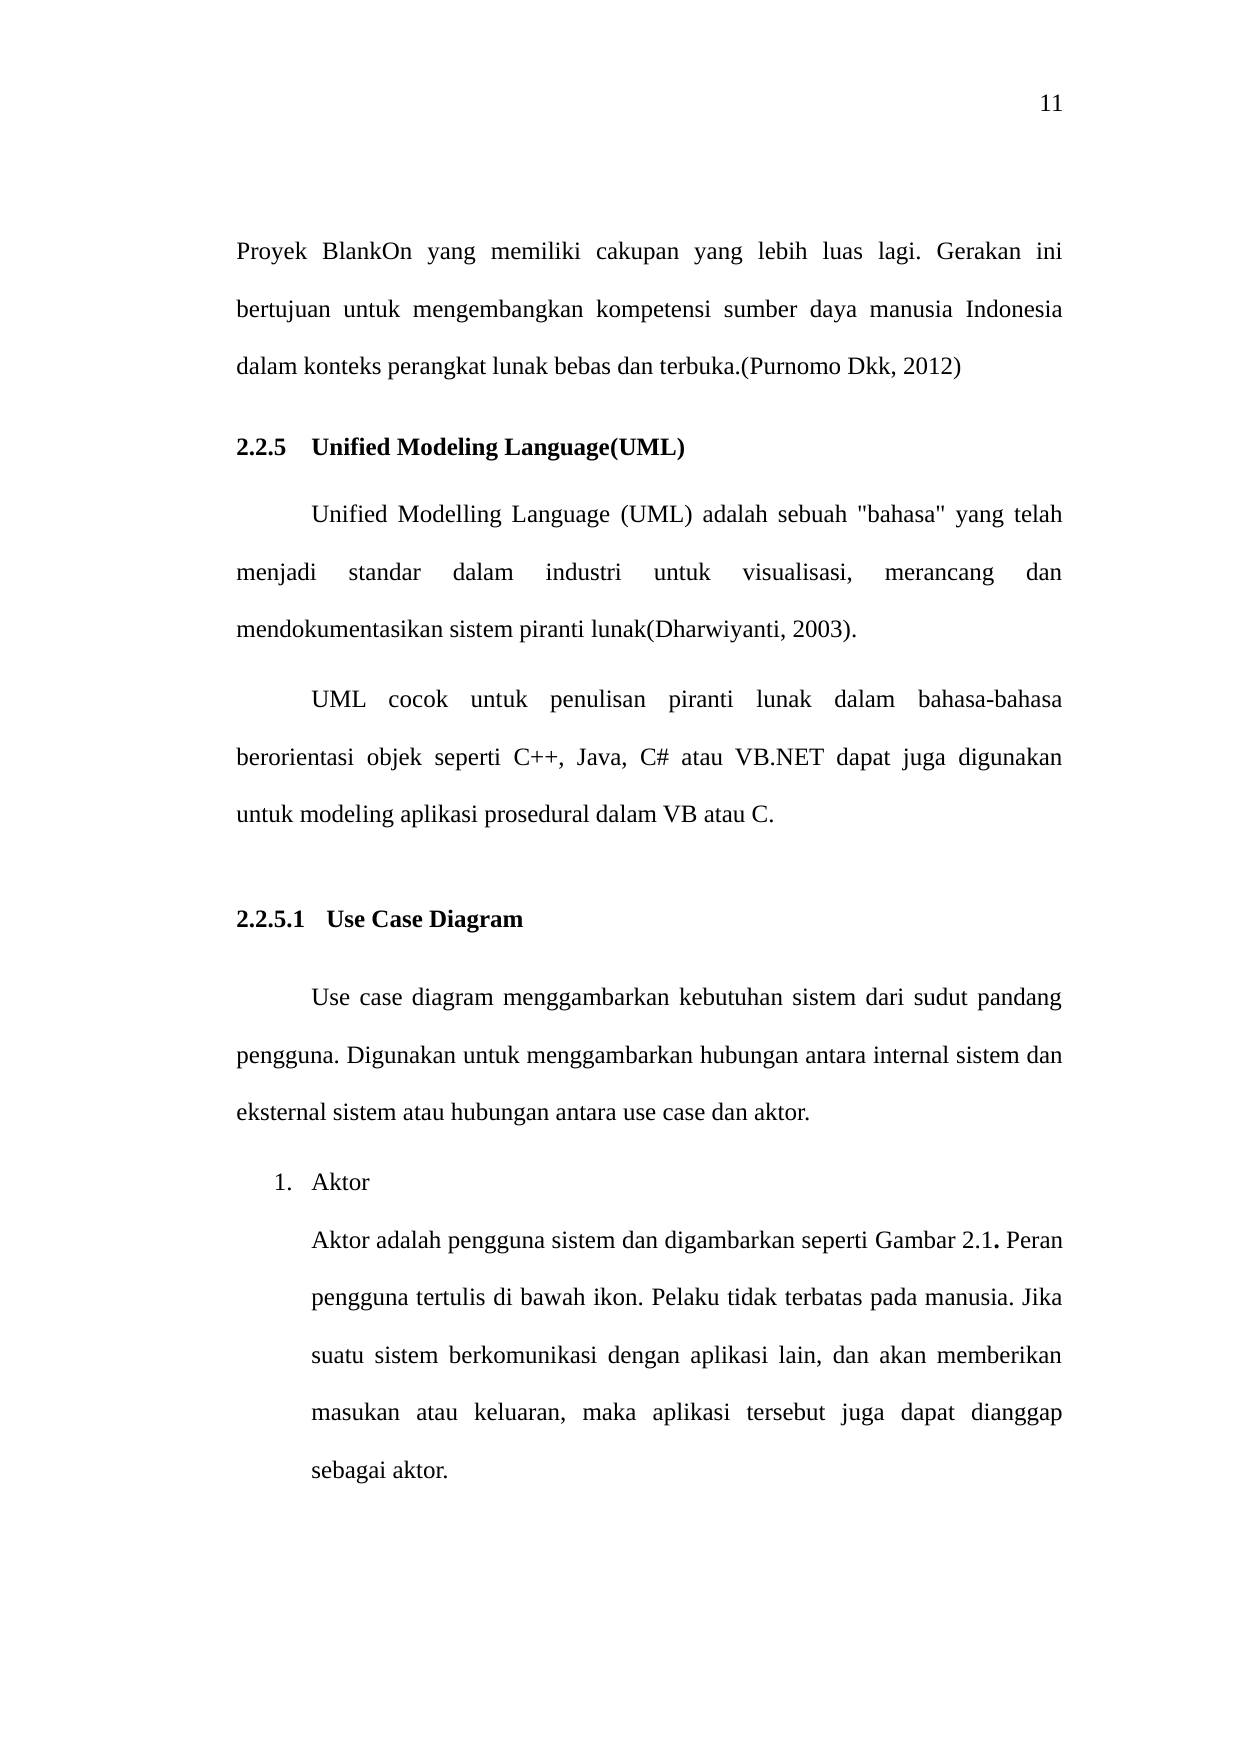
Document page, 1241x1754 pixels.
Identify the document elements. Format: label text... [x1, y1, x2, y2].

list Aktor Aktor adalah pengguna sistem dan digambarkan seperti Gambar 2.1. Peran pengguna tertulis di bawah ikon. Pelaku tidak terbatas pada manusia. Jika suatu sistem berkomunikasi dengan aplikasi lain, dan akan memberikan masukan atau keluaran, maka aplikasi tersebut juga dapat dianggap sebagai aktor. [274, 1167, 1063, 1484]
text Proyek BlankOn yang memiliki cakupan yang lebih luas lagi. Gerakan ini bertujuan untuk mengembangkan kompetensi sumber daya manusia Indonesia dalam konteks perangkat lunak bebas dan terbuka.(Purnomo Dkk, 2012) [236, 236, 1063, 380]
text Use case diagram menggambarkan kebutuhan sistem dari sudut pandang pengguna. Digunakan untuk menggambarkan hubungan antara internal sistem dan eksternal sistem atau hubungan antara use case dan aktor. [236, 982, 1063, 1126]
subtitle Unified Modeling Language(UML) [236, 432, 1063, 461]
text UML cocok untuk penulisan piranti lunak dalam bahasa-bahasa berorientasi objek seperti C++, Java, C# atau VB.NET dapat juga digunakan untuk modeling aplikasi prosedural dalam VB atau C. [236, 684, 1063, 828]
text Unified Modelling Language (UML) adalah sebuah "bahasa" yang telah menjadi standar dalam industri untuk visualisasi, merancang dan mendokumentasikan sistem piranti lunak(Dharwiyanti, 2003). [236, 499, 1063, 643]
subtitle Use Case Diagram [236, 904, 1063, 933]
